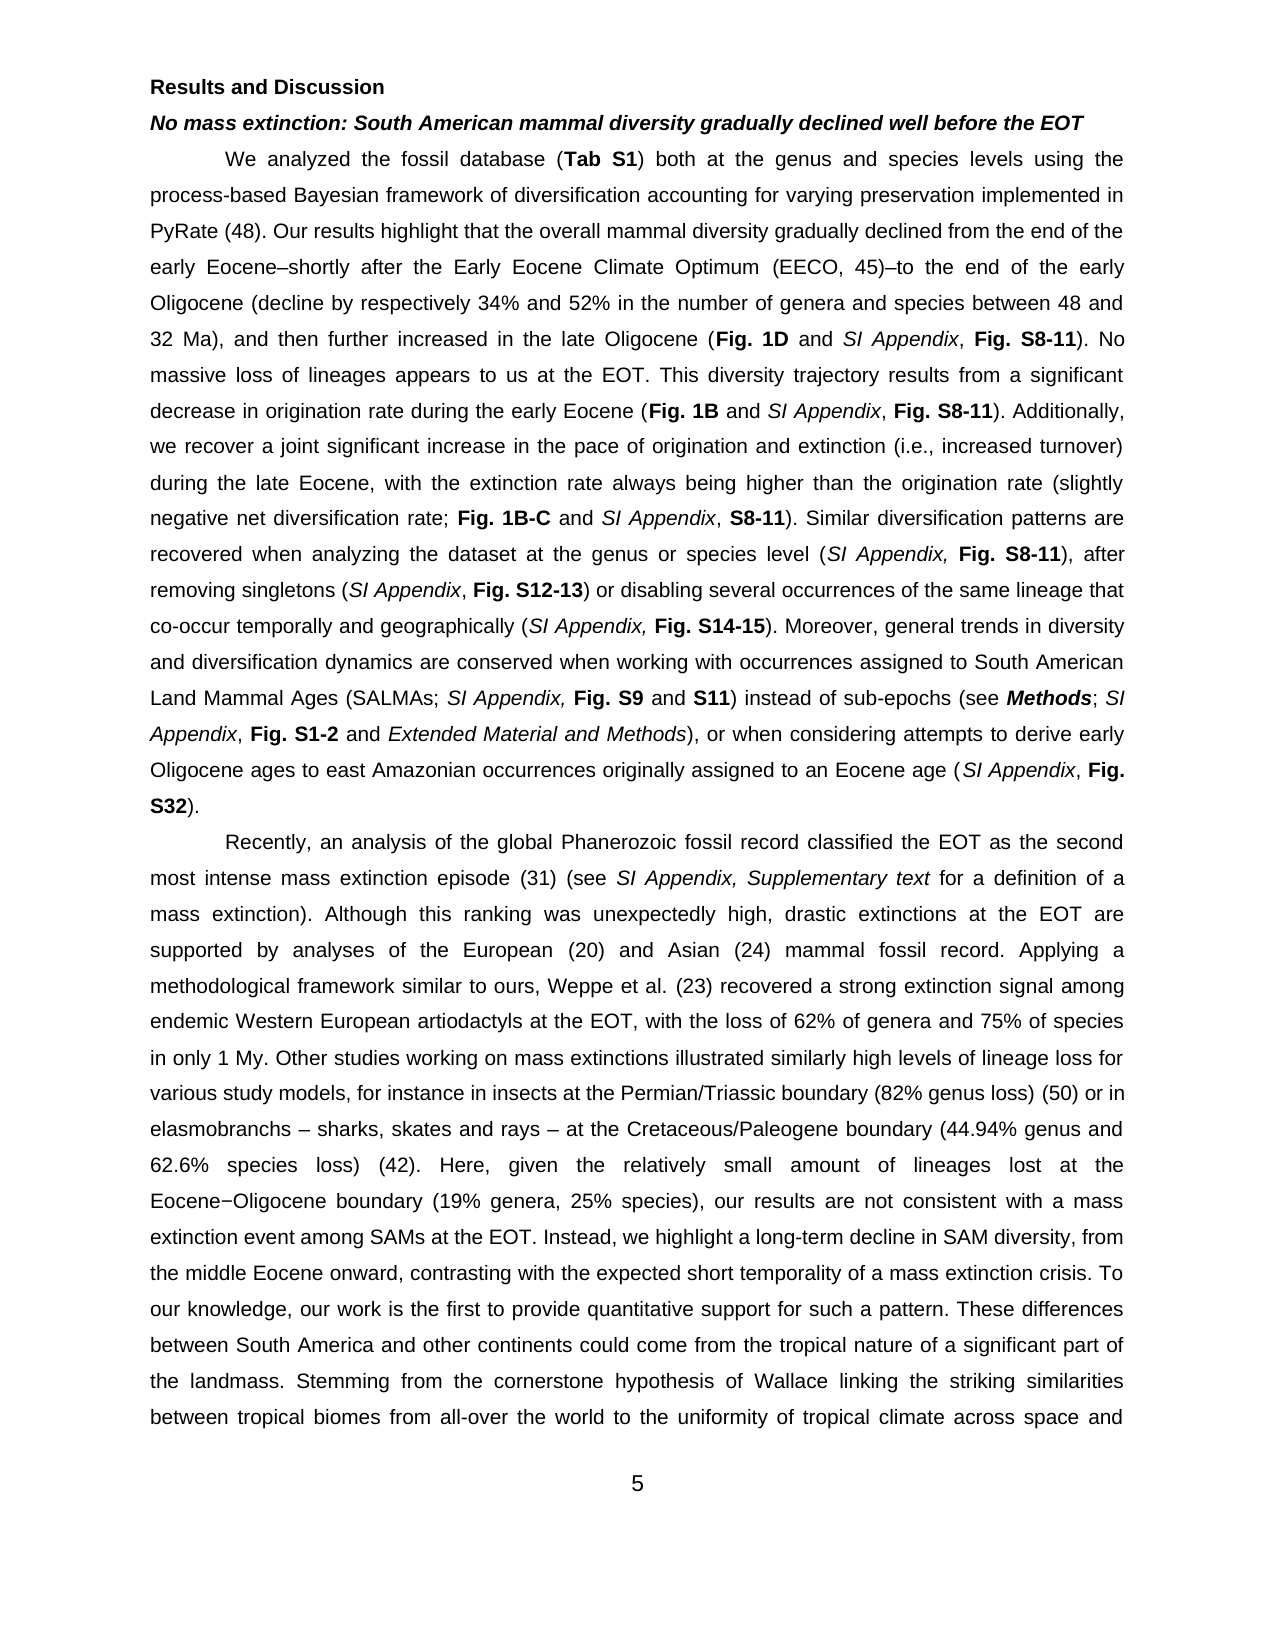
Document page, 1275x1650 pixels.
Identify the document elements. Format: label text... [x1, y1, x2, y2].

text We analyzed the fossil database (Tab S1) both at the genus and species levels using the process-based Bayesian framework of diversification accounting for varying preservation implemented in PyRate (48). Our results highlight that the overall mammal diversity gradually declined from the end of the early Eocene–shortly after the Early Eocene Climate Optimum (EECO, 45)–to the end of the early Oligocene (decline by respectively 34% and 52% in the number of genera and species between 48 and 32 Ma), and then further increased in the late Oligocene (Fig. 1D and SI Appendix, Fig. S8-11). No massive loss of lineages appears to us at the EOT. This diversity trajectory results from a significant decrease in origination rate during the early Eocene (Fig. 1B and SI Appendix, Fig. S8-11). Additionally, we recover a joint significant increase in the pace of origination and extinction (i.e., increased turnover) during the late Eocene, with the extinction rate always being higher than the origination rate (slightly negative net diversification rate; Fig. 1B-C and SI Appendix, S8-11). Similar diversification patterns are recovered when analyzing the dataset at the genus or species level (SI Appendix, Fig. S8-11), after removing singletons (SI Appendix, Fig. S12-13) or disabling several occurrences of the same lineage that co-occur temporally and geographically (SI Appendix, Fig. S14-15). Moreover, general trends in diversity and diversification dynamics are conserved when working with occurrences assigned to South American Land Mammal Ages (SALMAs; SI Appendix, Fig. S9 and S11) instead of sub-epochs (see Methods; SI Appendix, Fig. S1-2 and Extended Material and Methods), or when considering attempts to derive early Oligocene ages to east Amazonian occurrences originally assigned to an Eocene age (SI Appendix, Fig. S32). [150, 147, 1125, 818]
text No mass extinction: South American mammal diversity gradually declined well before the EOT [150, 111, 1125, 135]
text Recently, an analysis of the global Phanerozoic fossil record classified the EOT as the second most intense mass extinction episode (31) (see SI Appendix, Supplementary text for a definition of a mass extinction). Although this ranking was unexpectedly high, drastic extinctions at the EOT are supported by analyses of the European (20) and Asian (24) mammal fossil record. Applying a methodological framework similar to ours, Weppe et al. (23) recovered a strong extinction signal among endemic Western European artiodactyls at the EOT, with the loss of 62% of genera and 75% of species in only 1 My. Other studies working on mass extinctions illustrated similarly high levels of lineage loss for various study models, for instance in insects at the Permian/Triassic boundary (82% genus loss) (50) or in elasmobranchs – sharks, skates and rays – at the Cretaceous/Paleogene boundary (44.94% genus and 62.6% species loss) (42). Here, given the relatively small amount of lineages lost at the Eocene−Oligocene boundary (19% genera, 25% species), our results are not consistent with a mass extinction event among SAMs at the EOT. Instead, we highlight a long-term decline in SAM diversity, from the middle Eocene onward, contrasting with the expected short temporality of a mass extinction crisis. To our knowledge, our work is the first to provide quantitative support for such a pattern. These differences between South America and other continents could come from the tropical nature of a significant part of the landmass. Stemming from the cornerstone hypothesis of Wallace linking the striking similarities between tropical biomes from all-over the world to the uniformity of tropical climate across space and [150, 830, 1125, 1429]
text Results and Discussion [150, 75, 1125, 99]
